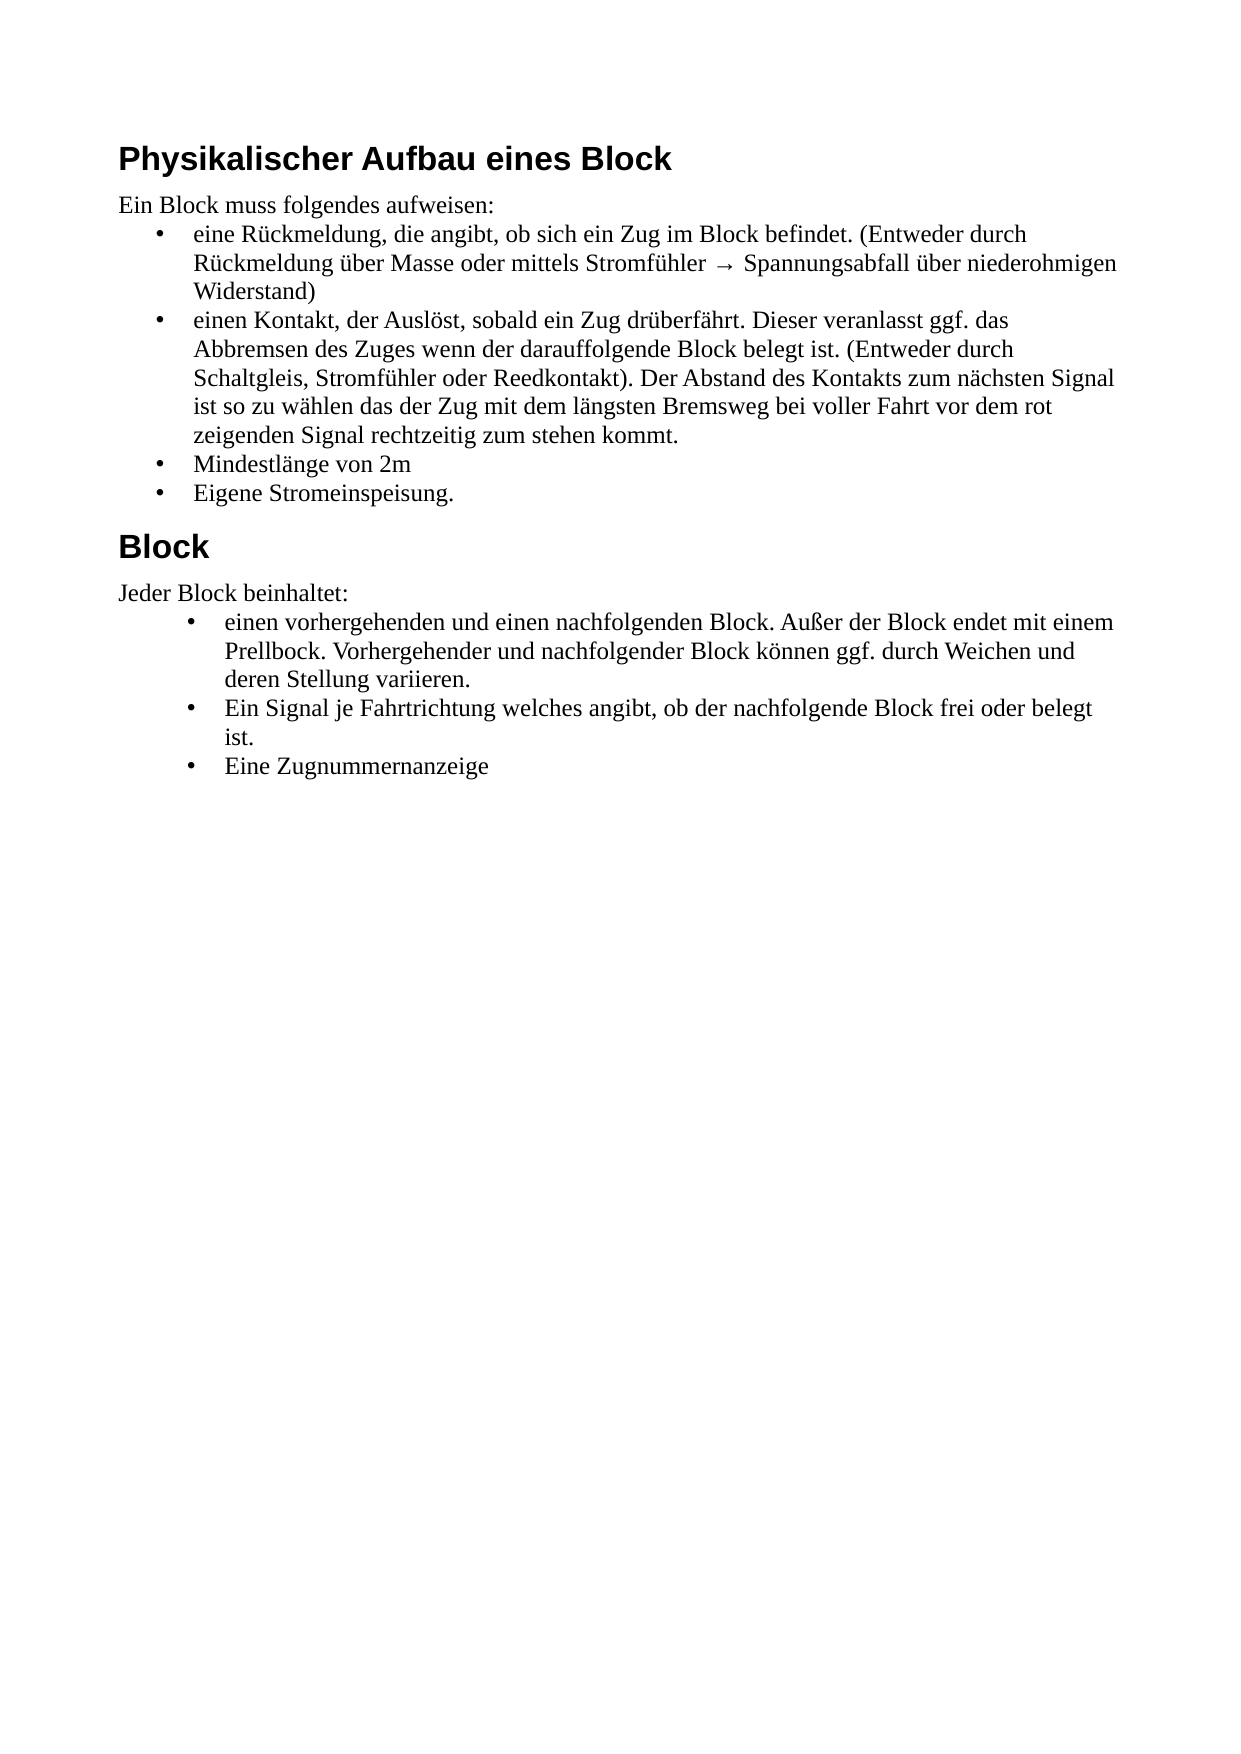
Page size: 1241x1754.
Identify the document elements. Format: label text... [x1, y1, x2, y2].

list Ein Signal je Fahrtrichtung welches angibt, ob der nachfolgende Block frei oder belegt ist. [187, 693, 1122, 751]
list Mindestlänge von 2m [156, 449, 1122, 478]
text Jeder Block beinhaltet: [118, 578, 1122, 607]
list einen Kontakt, der Auslöst, sobald ein Zug drüberfährt. Dieser veranlasst ggf. das Abbremsen des Zuges wenn der darauffolgende Block belegt ist. (Entweder durch Schaltgleis, Stromfühler oder Reedkontakt). Der Abstand des Kontakts zum nächsten Signal ist so zu wählen das der Zug mit dem längsten Bremsweg bei voller Fahrt vor dem rot zeigenden Signal rechtzeitig zum stehen kommt. [156, 305, 1122, 449]
list eine Rückmeldung, die angibt, ob sich ein Zug im Block befindet. (Entweder durch Rückmeldung über Masse oder mittels Stromfühler → Spannungsabfall über niederohmigen Widerstand) [156, 219, 1122, 305]
list Eine Zugnummernanzeige [187, 751, 1122, 779]
text Ein Block muss folgendes aufweisen: [118, 190, 1122, 219]
list Eigene Stromeinspeisung. [156, 478, 1122, 506]
subtitle Physikalischer Aufbau eines Block [118, 139, 1122, 178]
subtitle Block [118, 527, 1122, 566]
list einen vorhergehenden und einen nachfolgenden Block. Außer der Block endet mit einem Prellbock. Vorhergehender und nachfolgender Block können ggf. durch Weichen und deren Stellung variieren. [187, 607, 1122, 693]
